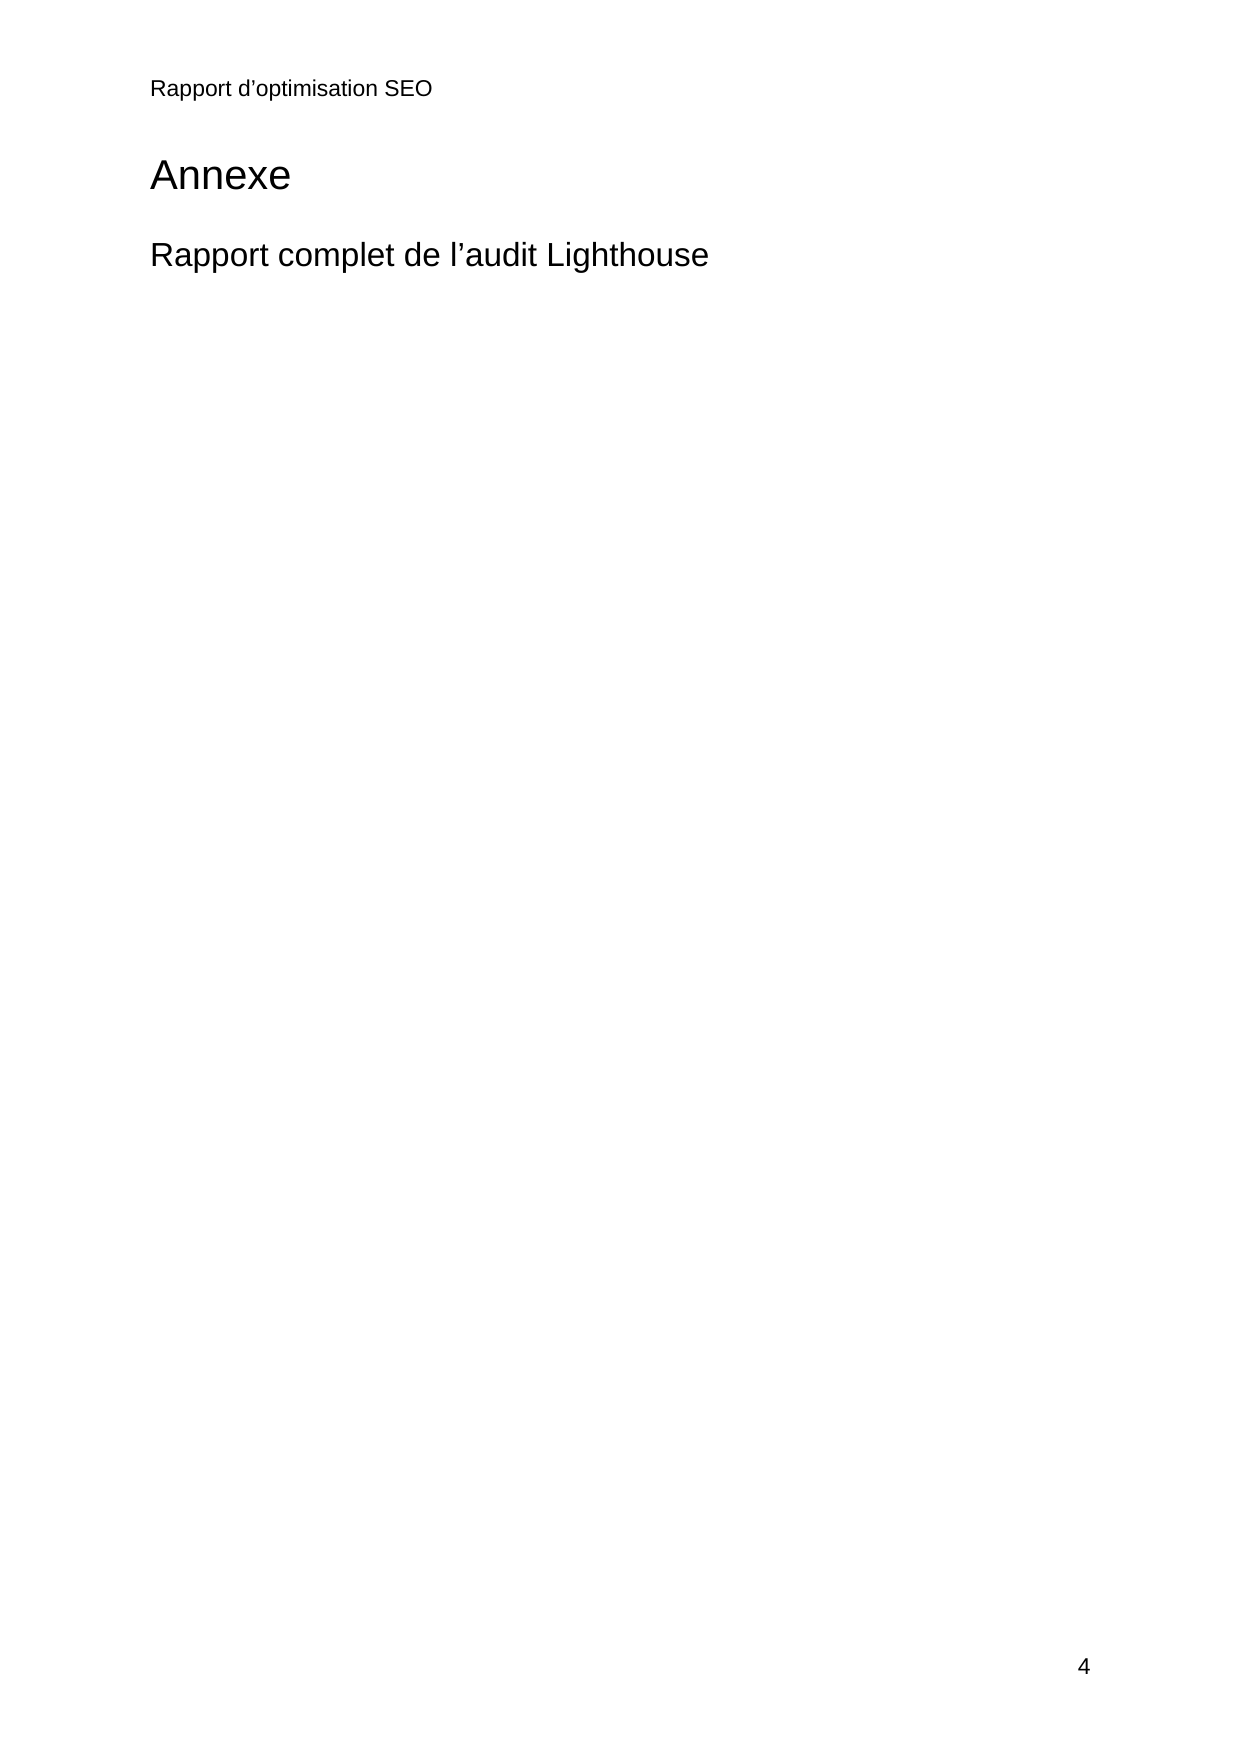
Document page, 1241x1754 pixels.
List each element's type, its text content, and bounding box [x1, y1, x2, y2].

subtitle Rapport complet de l’audit Lighthouse [150, 235, 1090, 274]
subtitle Annexe [150, 150, 1090, 198]
